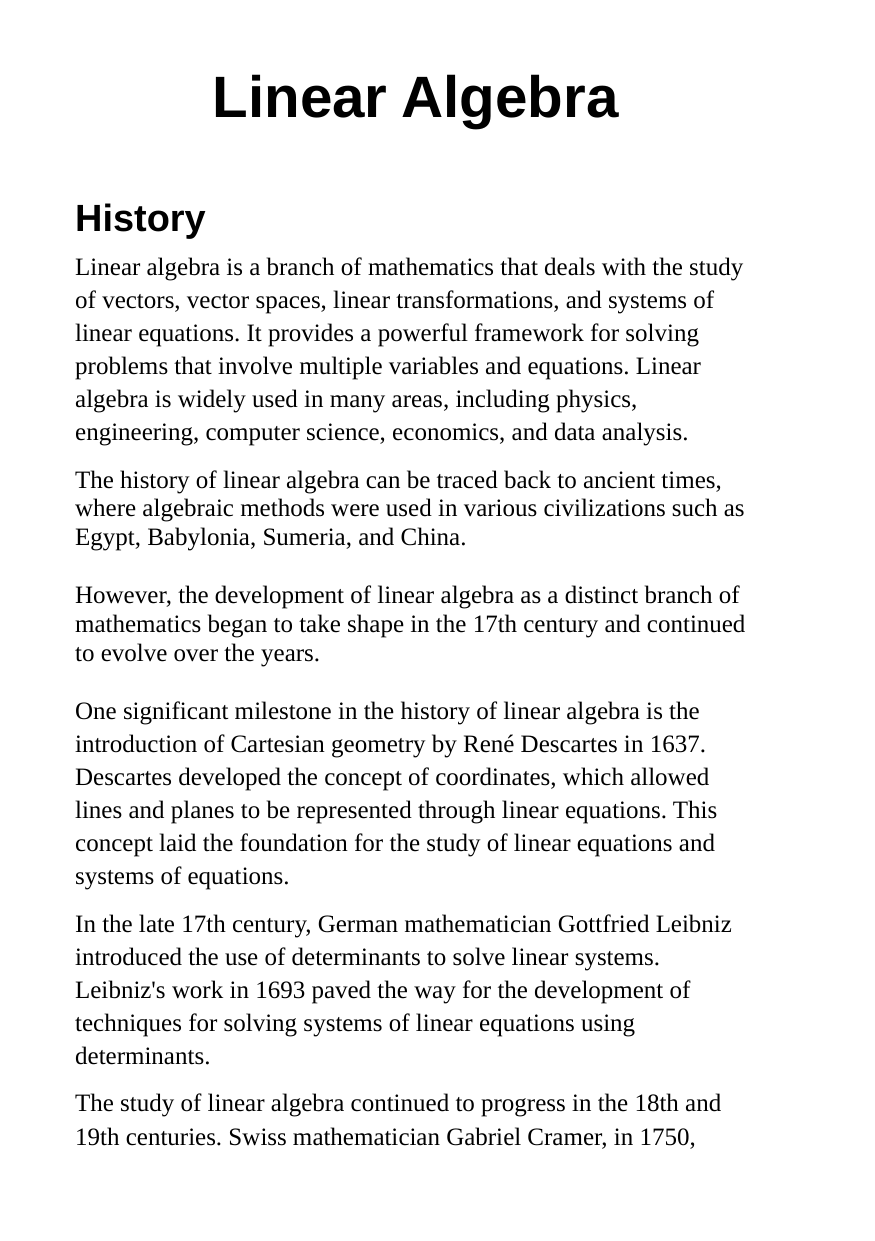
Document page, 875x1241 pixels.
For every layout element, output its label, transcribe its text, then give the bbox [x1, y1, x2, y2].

text In the late 17th century, German mathematician Gottfried Leibniz introduced the use of determinants to solve linear systems. Leibniz's work in 1693 paved the way for the development of techniques for solving systems of linear equations using determinants. [75, 909, 756, 1070]
text One significant milestone in the history of linear algebra is the introduction of Cartesian geometry by René Descartes in 1637. Descartes developed the concept of coordinates, which allowed lines and planes to be represented through linear equations. This concept laid the foundation for the study of linear equations and systems of equations. [75, 696, 756, 890]
text The history of linear algebra can be traced back to ancient times, where algebraic methods were used in various civilizations such as Egypt, Babylonia, Sumeria, and China. [75, 465, 756, 551]
title Linear Algebra [75, 62, 756, 129]
text Linear algebra is a branch of mathematics that deals with the study of vectors, vector spaces, linear transformations, and systems of linear equations. It provides a powerful framework for solving problems that involve multiple variables and equations. Linear algebra is widely used in many areas, including physics, engineering, computer science, economics, and data analysis. [75, 252, 756, 446]
text However, the development of linear algebra as a distinct branch of mathematics began to take shape in the 17th century and continued to evolve over the years. [75, 580, 756, 667]
text The study of linear algebra continued to progress in the 18th and 19th centuries. Swiss mathematician Gabriel Cramer, in 1750, [75, 1088, 756, 1150]
subtitle History [75, 196, 756, 239]
